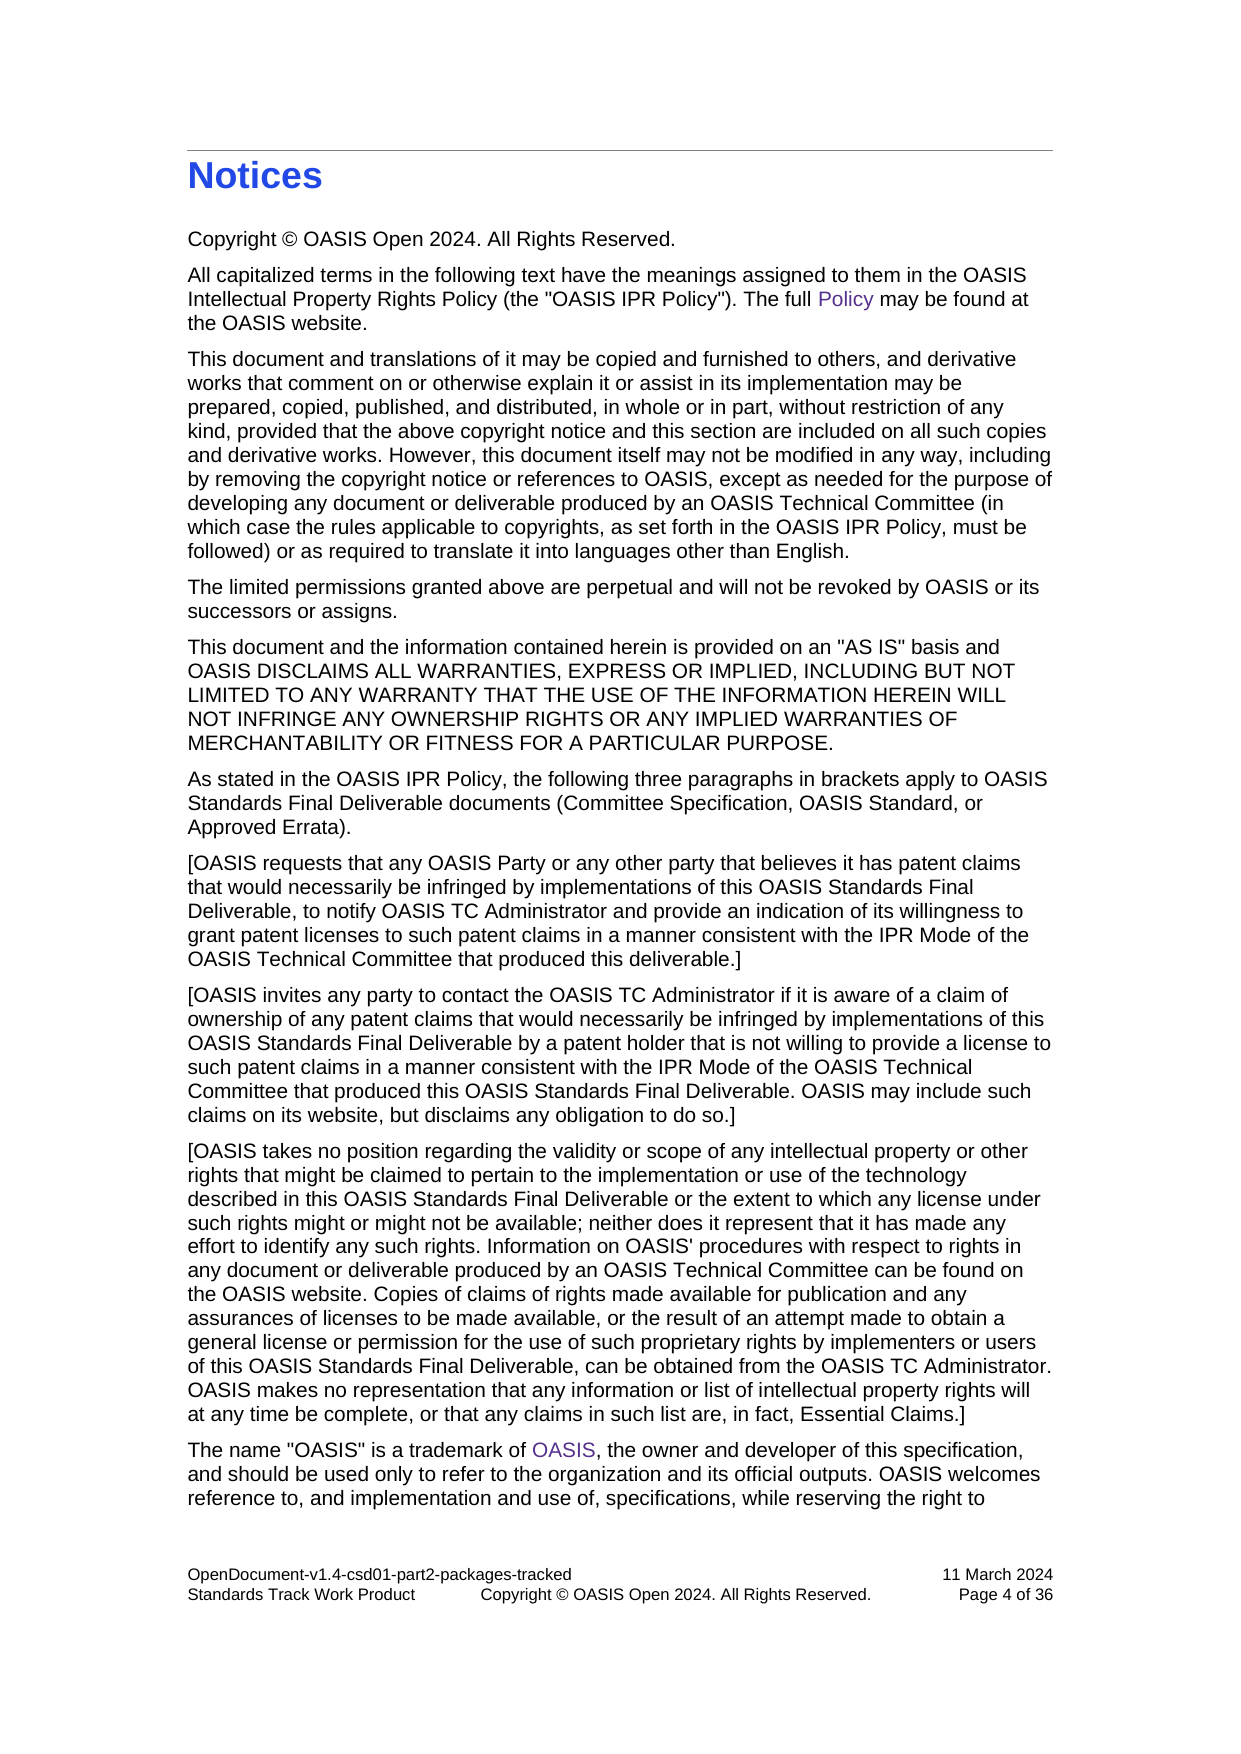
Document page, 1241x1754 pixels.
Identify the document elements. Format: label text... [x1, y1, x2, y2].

text [OASIS requests that any OASIS Party or any other party that believes it has patent claims that would necessarily be infringed by implementations of this OASIS Standards Final Deliverable, to notify OASIS TC Administrator and provide an indication of its willingness to grant patent licenses to such patent claims in a manner consistent with the IPR Mode of the OASIS Technical Committee that produced this deliverable.] [187, 851, 1053, 971]
text As stated in the OASIS IPR Policy, the following three paragraphs in brackets apply to OASIS Standards Final Deliverable documents (Committee Specification, OASIS Standard, or Approved Errata). [187, 767, 1053, 839]
text [OASIS takes no position regarding the validity or scope of any intellectual property or other rights that might be claimed to pertain to the implementation or use of the technology described in this OASIS Standards Final Deliverable or the extent to which any license under such rights might or might not be available; neither does it represent that it has made any effort to identify any such rights. Information on OASIS' procedures with respect to rights in any document or deliverable produced by an OASIS Technical Committee can be found on the OASIS website. Copies of claims of rights made available for publication and any assurances of licenses to be made available, or the result of an attempt made to obtain a general license or permission for the use of such proprietary rights by implementers or users of this OASIS Standards Final Deliverable, can be obtained from the OASIS TC Administrator. OASIS makes no representation that any information or list of intellectual property rights will at any time be complete, or that any claims in such list are, in fact, Essential Claims.] [187, 1138, 1053, 1426]
text All capitalized terms in the following text have the meanings assigned to them in the OASIS Intellectual Property Rights Policy (the "OASIS IPR Policy"). The full Policy may be found at the OASIS website. [187, 263, 1053, 335]
text The name "OASIS" is a trademark of OASIS, the owner and developer of this specification, and should be used only to refer to the organization and its official outputs. OASIS welcomes reference to, and implementation and use of, specifications, while reserving the right to [187, 1438, 1053, 1510]
text Notices [187, 151, 1053, 196]
text The limited permissions granted above are perpetual and will not be revoked by OASIS or its successors or assigns. [187, 575, 1053, 623]
text [OASIS invites any party to contact the OASIS TC Administrator if it is aware of a claim of ownership of any patent claims that would necessarily be infringed by implementations of this OASIS Standards Final Deliverable by a patent holder that is not willing to provide a license to such patent claims in a manner consistent with the IPR Mode of the OASIS Technical Committee that produced this OASIS Standards Final Deliverable. OASIS may include such claims on its website, but disclaims any obligation to do so.] [187, 983, 1053, 1126]
text This document and translations of it may be copied and furnished to others, and derivative works that comment on or otherwise explain it or assist in its implementation may be prepared, copied, published, and distributed, in whole or in part, without restriction of any kind, provided that the above copyright notice and this section are included on all such copies and derivative works. However, this document itself may not be modified in any way, including by removing the copyright notice or references to OASIS, except as needed for the purpose of developing any document or deliverable produced by an OASIS Technical Committee (in which case the rules applicable to copyrights, as set forth in the OASIS IPR Policy, must be followed) or as required to translate it into languages other than English. [187, 347, 1053, 563]
text This document and the information contained herein is provided on an "AS IS" basis and OASIS DISCLAIMS ALL WARRANTIES, EXPRESS OR IMPLIED, INCLUDING BUT NOT LIMITED TO ANY WARRANTY THAT THE USE OF THE INFORMATION HEREIN WILL NOT INFRINGE ANY OWNERSHIP RIGHTS OR ANY IMPLIED WARRANTIES OF MERCHANTABILITY OR FITNESS FOR A PARTICULAR PURPOSE. [187, 635, 1053, 755]
text Copyright © OASIS Open 2024. All Rights Reserved. [187, 227, 1053, 251]
